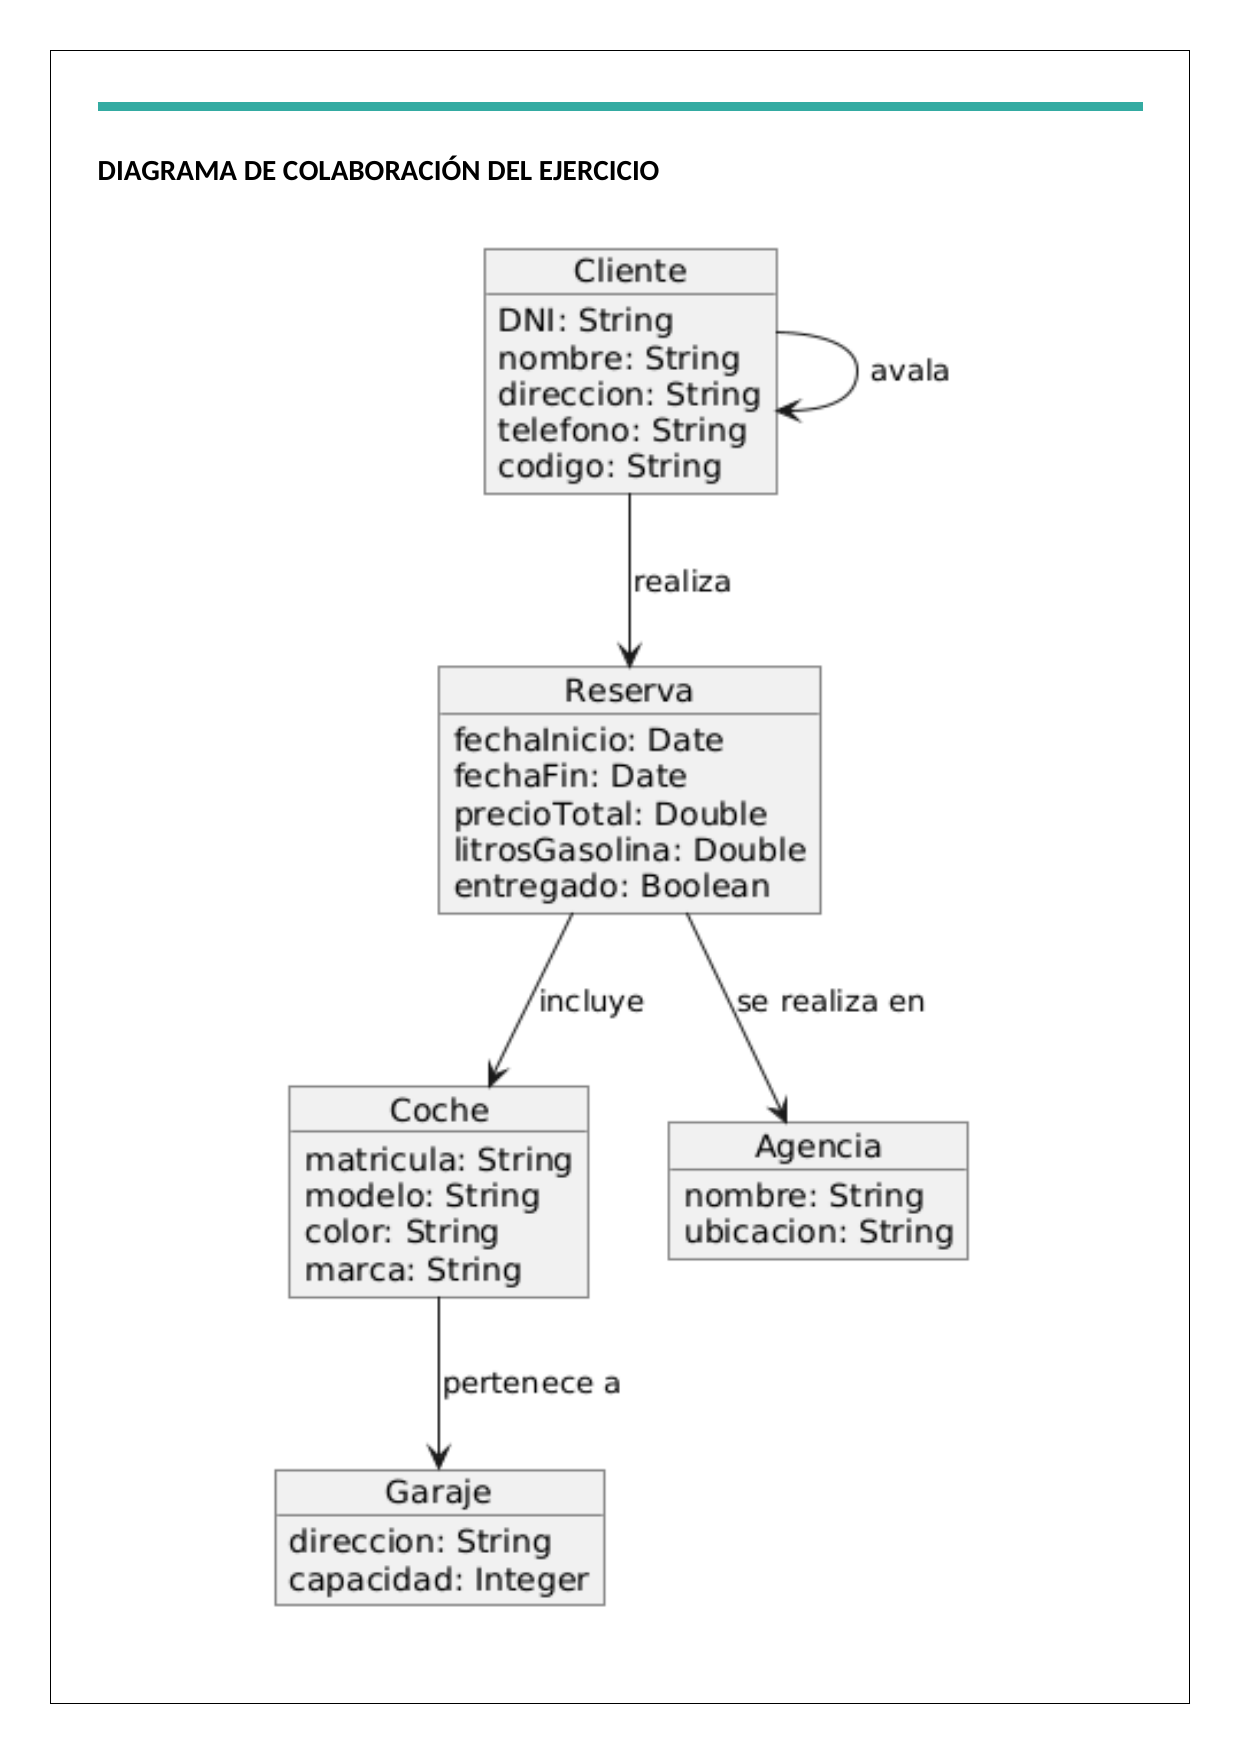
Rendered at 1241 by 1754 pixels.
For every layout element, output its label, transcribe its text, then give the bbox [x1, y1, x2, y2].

picture [259, 233, 981, 1618]
text DIAGRAMA DE COLABORACIÓN DEL EJERCICIO [97, 152, 1143, 187]
